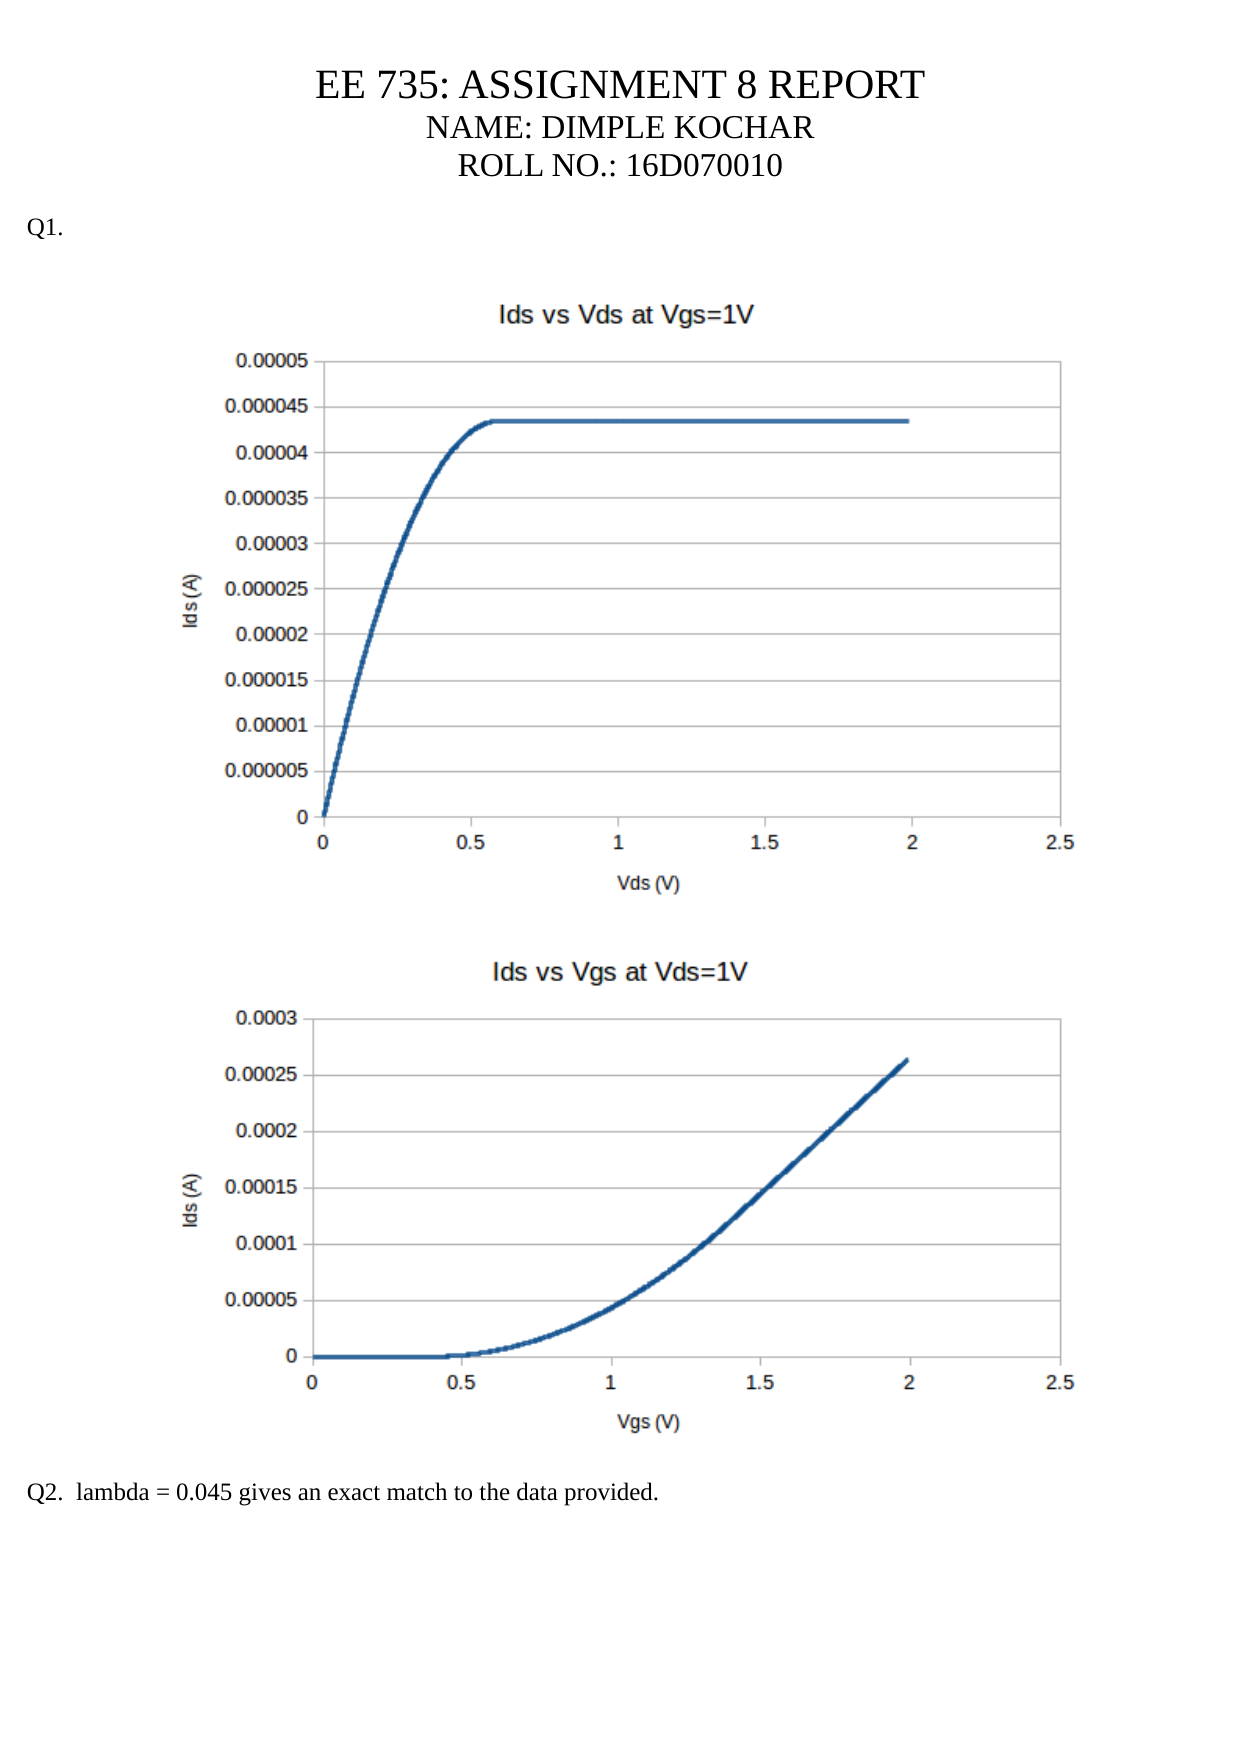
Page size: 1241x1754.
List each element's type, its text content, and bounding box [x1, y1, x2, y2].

text ROLL NO.: 16D070010 [27, 145, 1214, 184]
picture [147, 270, 1093, 926]
text Q1. [27, 212, 1214, 241]
text EE 735: ASSIGNMENT 8 REPORT [27, 59, 1214, 107]
text Q2. lambda = 0.045 gives an exact match to the data provided. [27, 1477, 1214, 1506]
picture [147, 931, 1093, 1463]
text NAME: DIMPLE KOCHAR [27, 107, 1214, 145]
